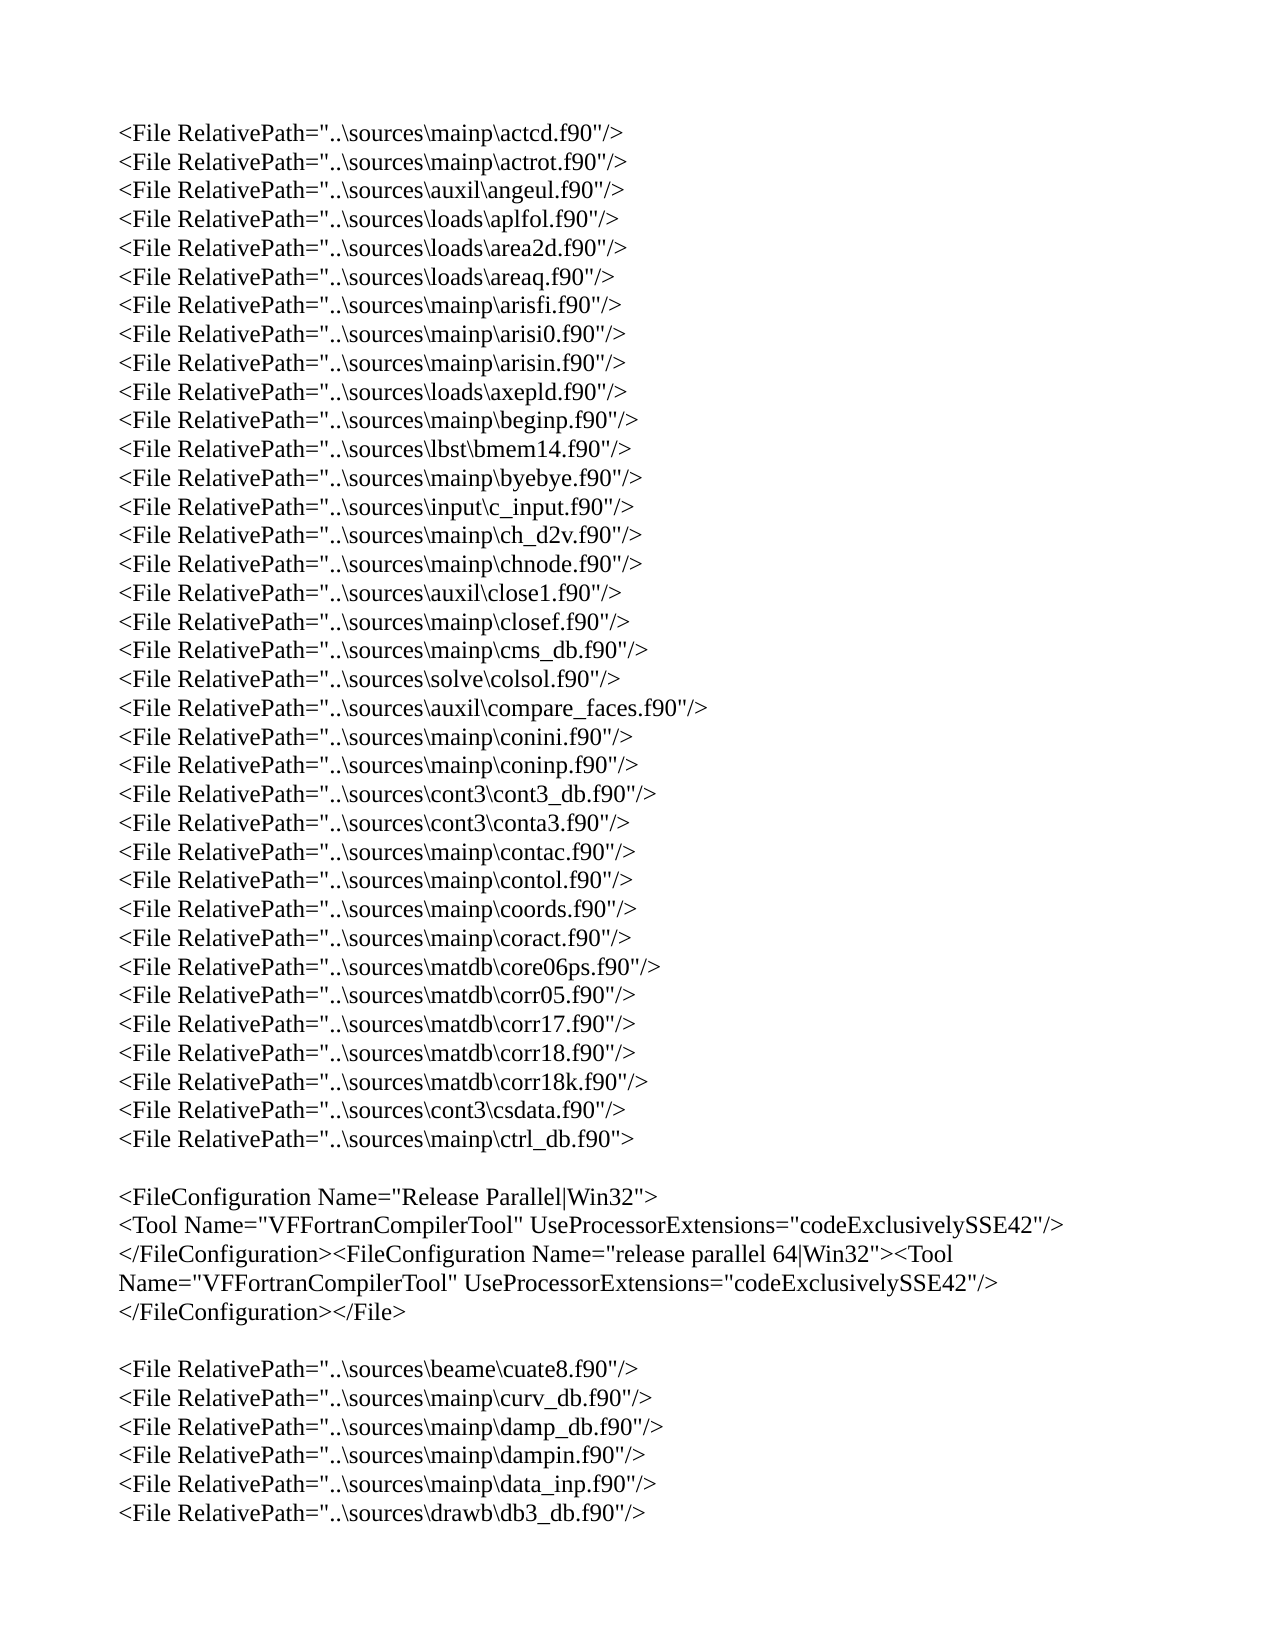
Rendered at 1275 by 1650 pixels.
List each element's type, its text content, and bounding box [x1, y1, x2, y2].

text <File RelativePath="..\sources\loads\aplfol.f90"/> [118, 204, 1157, 233]
text <File RelativePath="..\sources\mainp\coract.f90"/> [118, 923, 1157, 952]
text <File RelativePath="..\sources\matdb\corr18k.f90"/> [118, 1067, 1157, 1096]
text <File RelativePath="..\sources\loads\area2d.f90"/> [118, 233, 1157, 262]
text <File RelativePath="..\sources\loads\axepld.f90"/> [118, 377, 1157, 406]
text <File RelativePath="..\sources\mainp\dampin.f90"/> [118, 1441, 1157, 1469]
text <File RelativePath="..\sources\mainp\coords.f90"/> [118, 894, 1157, 923]
text <File RelativePath="..\sources\mainp\contol.f90"/> [118, 866, 1157, 894]
text <File RelativePath="..\sources\matdb\core06ps.f90"/> [118, 952, 1157, 981]
text <File RelativePath="..\sources\loads\areaq.f90"/> [118, 262, 1157, 291]
text <File RelativePath="..\sources\matdb\corr05.f90"/> [118, 981, 1157, 1009]
text <File RelativePath="..\sources\mainp\chnode.f90"/> [118, 549, 1157, 578]
text <File RelativePath="..\sources\beame\cuate8.f90"/> [118, 1354, 1157, 1383]
text <File RelativePath="..\sources\cont3\csdata.f90"/> [118, 1096, 1157, 1124]
text <File RelativePath="..\sources\mainp\conini.f90"/> [118, 722, 1157, 751]
text </FileConfiguration></File> [118, 1297, 1157, 1326]
text <File RelativePath="..\sources\mainp\cms_db.f90"/> [118, 636, 1157, 664]
text <File RelativePath="..\sources\mainp\closef.f90"/> [118, 607, 1157, 636]
text <FileConfiguration Name="Release Parallel|Win32"> [118, 1182, 1157, 1211]
text <File RelativePath="..\sources\mainp\arisfi.f90"/> [118, 291, 1157, 319]
text <File RelativePath="..\sources\solve\colsol.f90"/> [118, 664, 1157, 693]
text <File RelativePath="..\sources\cont3\cont3_db.f90"/> [118, 779, 1157, 808]
text <File RelativePath="..\sources\matdb\corr18.f90"/> [118, 1038, 1157, 1067]
text <File RelativePath="..\sources\auxil\close1.f90"/> [118, 578, 1157, 607]
text <File RelativePath="..\sources\mainp\contac.f90"/> [118, 837, 1157, 866]
text <File RelativePath="..\sources\mainp\data_inp.f90"/> [118, 1469, 1157, 1498]
text <Tool Name="VFFortranCompilerTool" UseProcessorExtensions="codeExclusivelySSE42"/> [118, 1211, 1157, 1239]
text <File RelativePath="..\sources\mainp\beginp.f90"/> [118, 406, 1157, 434]
text <File RelativePath="..\sources\mainp\actcd.f90"/> [118, 118, 1157, 147]
text <File RelativePath="..\sources\matdb\corr17.f90"/> [118, 1009, 1157, 1038]
text <File RelativePath="..\sources\mainp\curv_db.f90"/> [118, 1383, 1157, 1412]
text <File RelativePath="..\sources\auxil\angeul.f90"/> [118, 176, 1157, 204]
text <File RelativePath="..\sources\cont3\conta3.f90"/> [118, 808, 1157, 837]
text <File RelativePath="..\sources\input\c_input.f90"/> [118, 492, 1157, 521]
text <File RelativePath="..\sources\mainp\damp_db.f90"/> [118, 1412, 1157, 1441]
text <File RelativePath="..\sources\mainp\coninp.f90"/> [118, 751, 1157, 779]
text <File RelativePath="..\sources\mainp\arisi0.f90"/> [118, 319, 1157, 348]
text <File RelativePath="..\sources\auxil\compare_faces.f90"/> [118, 693, 1157, 722]
text <File RelativePath="..\sources\mainp\actrot.f90"/> [118, 147, 1157, 176]
text <File RelativePath="..\sources\mainp\ch_d2v.f90"/> [118, 521, 1157, 549]
text <File RelativePath="..\sources\drawb\db3_db.f90"/> [118, 1498, 1157, 1527]
text <File RelativePath="..\sources\mainp\byebye.f90"/> [118, 463, 1157, 492]
text <File RelativePath="..\sources\mainp\ctrl_db.f90"> [118, 1124, 1157, 1153]
text </FileConfiguration><FileConfiguration Name="release parallel 64|Win32"><Tool Name="VFFortranCompilerTool" UseProcessorExtensions="codeExclusivelySSE42"/> [118, 1239, 1157, 1297]
text <File RelativePath="..\sources\lbst\bmem14.f90"/> [118, 434, 1157, 463]
text <File RelativePath="..\sources\mainp\arisin.f90"/> [118, 348, 1157, 377]
